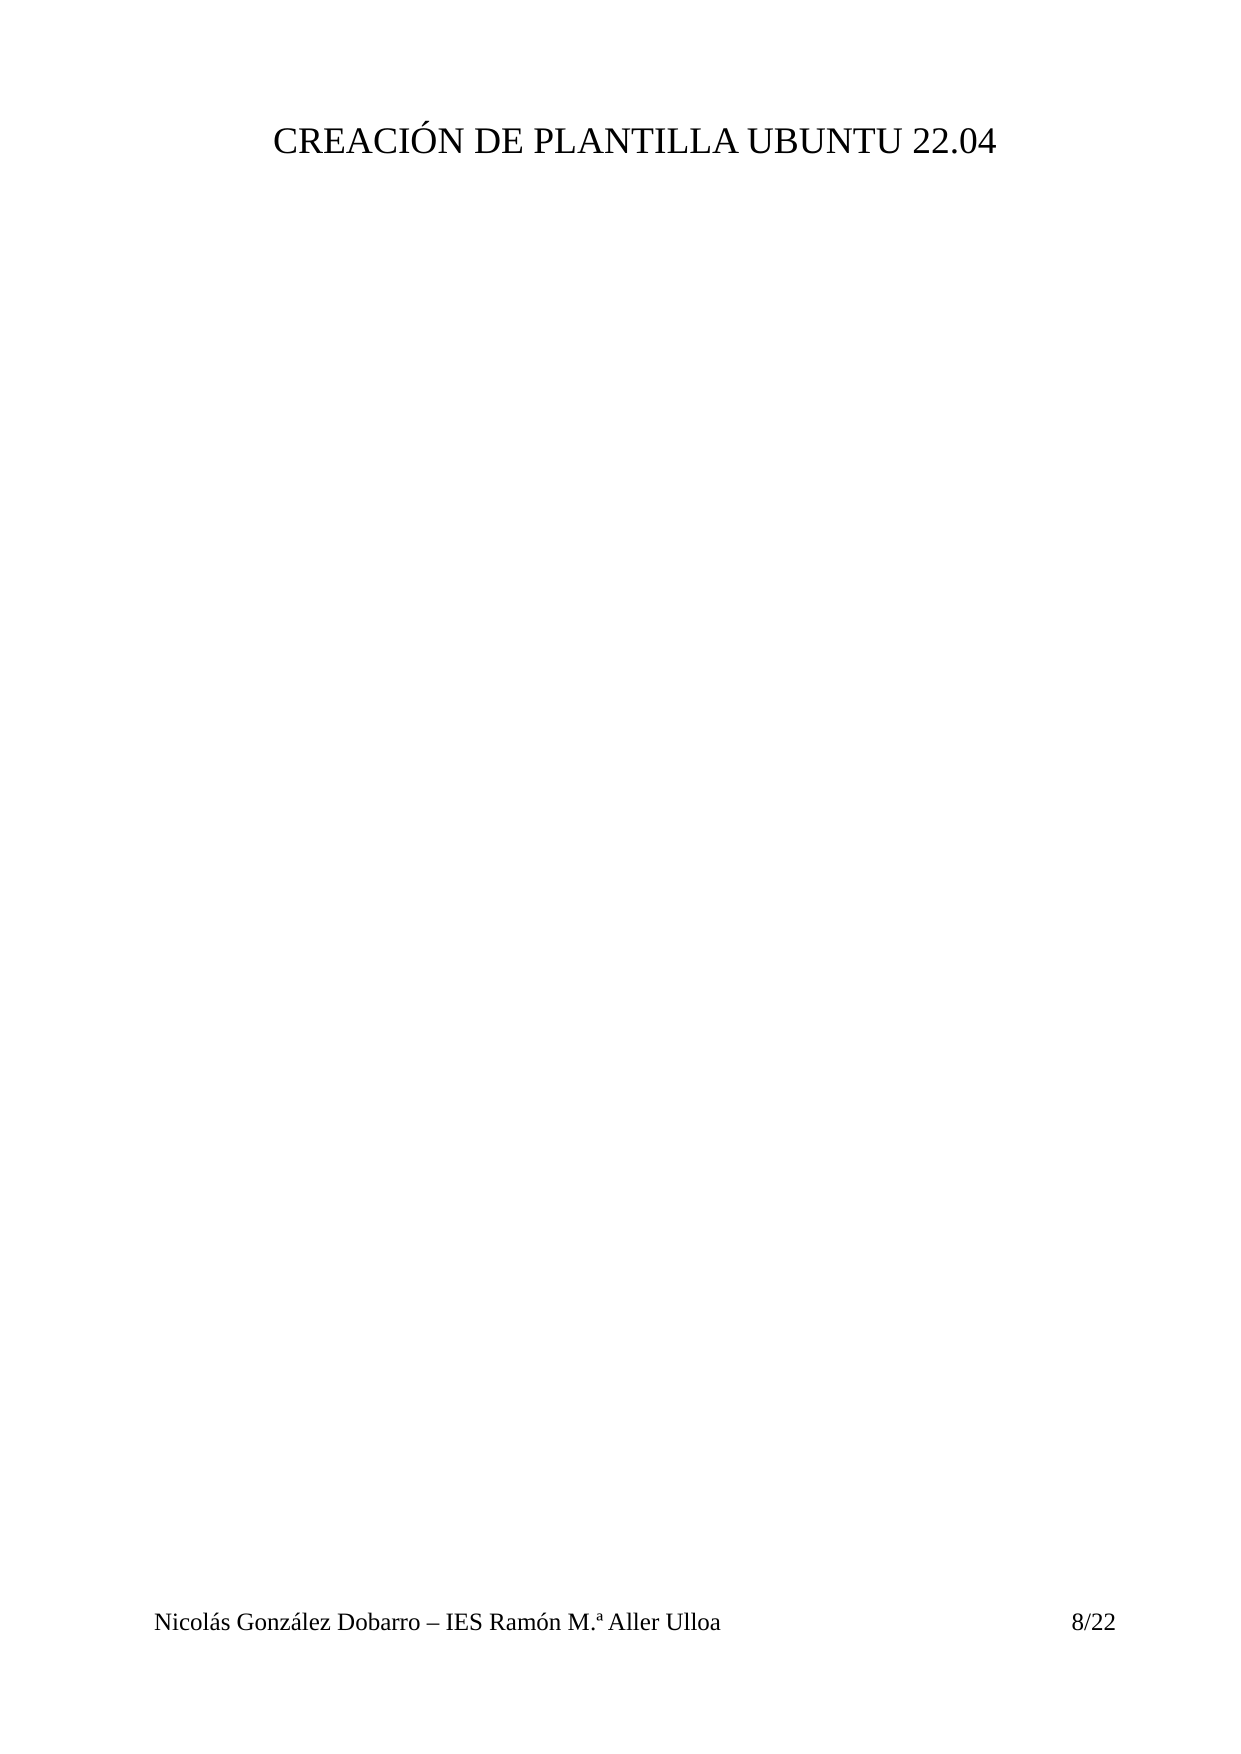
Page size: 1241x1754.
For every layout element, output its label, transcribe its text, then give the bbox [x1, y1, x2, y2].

text CREACIÓN DE PLANTILLA UBUNTU 22.04 [148, 118, 1122, 161]
